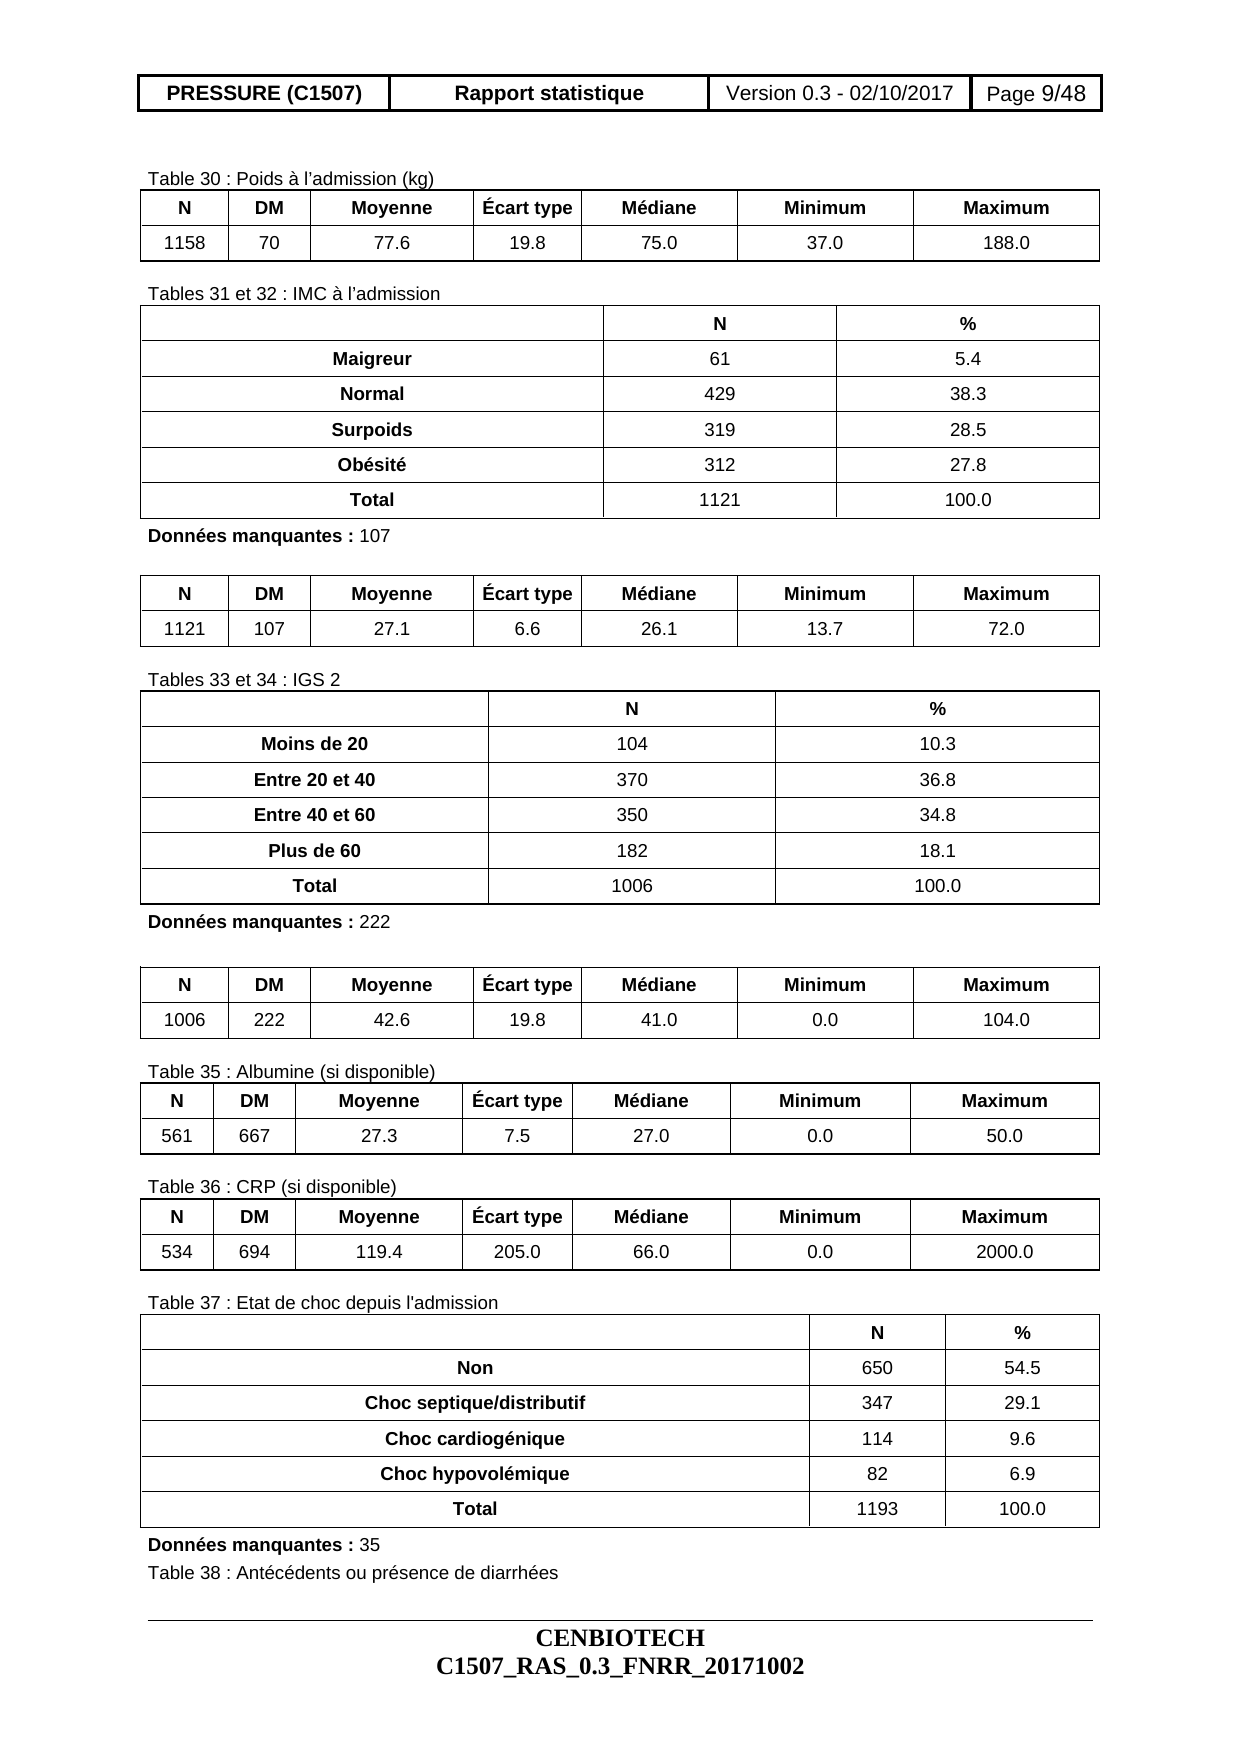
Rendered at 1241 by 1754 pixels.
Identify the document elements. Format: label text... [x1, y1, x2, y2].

table_cell 100.0 [776, 869, 1099, 903]
table_header DM [214, 1084, 295, 1118]
table_cell 38.3 [837, 377, 1099, 411]
table_cell Entre 40 et 60 [141, 798, 488, 832]
table_cell 61 [604, 341, 836, 376]
table_cell Moins de 20 [141, 727, 488, 761]
table_cell 42.6 [311, 1003, 473, 1037]
table_header N [141, 968, 228, 1002]
table_cell 34.8 [776, 798, 1099, 832]
table_header Minimum [731, 1084, 910, 1118]
table_header N [604, 306, 836, 340]
table_header Écart type [474, 576, 581, 610]
table_header Moyenne [296, 1084, 462, 1118]
table_cell 1121 [141, 611, 228, 646]
table_cell 27.3 [296, 1119, 462, 1153]
table_cell 1121 [604, 483, 836, 517]
table_header [141, 1315, 809, 1349]
table_cell 29.1 [946, 1386, 1099, 1420]
table_header N [141, 191, 228, 224]
table_cell Normal [141, 377, 603, 411]
table_cell 182 [489, 833, 775, 868]
table_header Médiane [573, 1200, 730, 1233]
table_cell Total [141, 1492, 809, 1526]
table_header Écart type [474, 968, 581, 1002]
table_header Minimum [731, 1200, 910, 1233]
table_header DM [229, 968, 310, 1002]
table_cell 72.0 [914, 611, 1099, 646]
table_cell 429 [604, 377, 836, 411]
table_header Médiane [582, 191, 737, 224]
table_cell Choc septique/distributif [141, 1386, 809, 1420]
table_cell 1006 [489, 869, 775, 903]
table_cell Total [141, 869, 488, 903]
table_header Écart type [463, 1084, 572, 1118]
table_cell 75.0 [582, 226, 737, 260]
table_cell 6.9 [946, 1457, 1099, 1491]
table_header N [489, 692, 775, 726]
table_cell Choc hypovolémique [141, 1457, 809, 1491]
table_header [141, 692, 488, 726]
table_cell 1193 [810, 1492, 945, 1526]
table_cell 114 [810, 1421, 945, 1456]
table_header Moyenne [311, 191, 473, 224]
table_cell 19.8 [474, 1003, 581, 1037]
table_cell 2000.0 [911, 1235, 1099, 1269]
table_cell 0.0 [738, 1003, 913, 1037]
table_header % [837, 306, 1099, 340]
table_header Écart type [463, 1200, 572, 1233]
text Table 36 : CRP (si disponible) [148, 1176, 1093, 1198]
table_header Minimum [738, 968, 913, 1002]
table_cell 319 [604, 412, 836, 447]
table_cell 107 [229, 611, 310, 646]
table_cell 312 [604, 448, 836, 482]
table_cell 10.3 [776, 727, 1099, 761]
table_cell 50.0 [911, 1119, 1099, 1153]
table_cell 26.1 [582, 611, 737, 646]
table_cell 100.0 [946, 1492, 1099, 1526]
table_cell 54.5 [946, 1350, 1099, 1385]
table_header Médiane [573, 1084, 730, 1118]
table_header DM [214, 1200, 295, 1233]
table_header N [141, 1084, 213, 1118]
table_cell 100.0 [837, 483, 1099, 517]
table_header N [141, 1200, 213, 1233]
table_cell 37.0 [738, 226, 913, 260]
table_header Médiane [582, 968, 737, 1002]
table_cell Maigreur [141, 341, 603, 376]
table_header % [946, 1315, 1099, 1349]
table_cell Surpoids [141, 412, 603, 447]
table_cell 119.4 [296, 1235, 462, 1269]
table_header Écart type [474, 191, 581, 224]
table_cell 222 [229, 1003, 310, 1037]
text Données manquantes : 222 [148, 911, 1093, 932]
table_cell 9.6 [946, 1421, 1099, 1456]
table_header Moyenne [311, 968, 473, 1002]
table_cell 534 [141, 1235, 213, 1269]
table_cell 27.0 [573, 1119, 730, 1153]
table_header Maximum [914, 968, 1099, 1002]
table_header Minimum [738, 576, 913, 610]
table_cell Entre 20 et 40 [141, 763, 488, 797]
table_header Maximum [914, 191, 1099, 224]
table_header Maximum [914, 576, 1099, 610]
table_header DM [229, 191, 310, 224]
table_cell 0.0 [731, 1235, 910, 1269]
table_cell 561 [141, 1119, 213, 1153]
table_cell Plus de 60 [141, 833, 488, 868]
table_header N [810, 1315, 945, 1349]
table_header Maximum [911, 1200, 1099, 1233]
text Données manquantes : 35 [148, 1534, 1093, 1556]
table_cell 27.8 [837, 448, 1099, 482]
table_cell 350 [489, 798, 775, 832]
table_header [141, 306, 603, 340]
table_cell 36.8 [776, 763, 1099, 797]
text Données manquantes : 107 [148, 525, 1093, 547]
table_header N [141, 576, 228, 610]
table_cell 650 [810, 1350, 945, 1385]
table_header Maximum [911, 1084, 1099, 1118]
text Tables 31 et 32 : IMC à l’admission [148, 283, 1093, 305]
table_cell 104.0 [914, 1003, 1099, 1037]
table_cell 370 [489, 763, 775, 797]
table_cell 13.7 [738, 611, 913, 646]
text Table 37 : Etat de choc depuis l'admission [148, 1292, 1093, 1314]
table_cell 6.6 [474, 611, 581, 646]
table_cell Choc cardiogénique [141, 1421, 809, 1456]
table_cell 27.1 [311, 611, 473, 646]
table_cell 18.1 [776, 833, 1099, 868]
table_cell 188.0 [914, 226, 1099, 260]
table_cell Obésité [141, 448, 603, 482]
table_cell Non [141, 1350, 809, 1385]
table_cell 0.0 [731, 1119, 910, 1153]
table_cell 5.4 [837, 341, 1099, 376]
table_header DM [229, 576, 310, 610]
text Table 38 : Antécédents ou présence de diarrhées [148, 1562, 1093, 1583]
table_cell 1006 [141, 1003, 228, 1037]
table_cell 205.0 [463, 1235, 572, 1269]
table_cell 41.0 [582, 1003, 737, 1037]
table_header Moyenne [296, 1200, 462, 1233]
table_cell 694 [214, 1235, 295, 1269]
table_cell 19.8 [474, 226, 581, 260]
text Table 30 : Poids à l’admission (kg) [148, 167, 1093, 189]
table_header Médiane [582, 576, 737, 610]
table_cell 77.6 [311, 226, 473, 260]
table_cell 28.5 [837, 412, 1099, 447]
table_cell 70 [229, 226, 310, 260]
table_cell Total [141, 483, 603, 517]
table_cell 667 [214, 1119, 295, 1153]
text Tables 33 et 34 : IGS 2 [148, 669, 1093, 690]
table_cell 66.0 [573, 1235, 730, 1269]
table_cell 7.5 [463, 1119, 572, 1153]
table_header Minimum [738, 191, 913, 224]
table_cell 82 [810, 1457, 945, 1491]
table_header Moyenne [311, 576, 473, 610]
table_cell 347 [810, 1386, 945, 1420]
table_cell 104 [489, 727, 775, 761]
table_cell 1158 [141, 226, 228, 260]
table_header % [776, 692, 1099, 726]
text Table 35 : Albumine (si disponible) [148, 1061, 1093, 1082]
